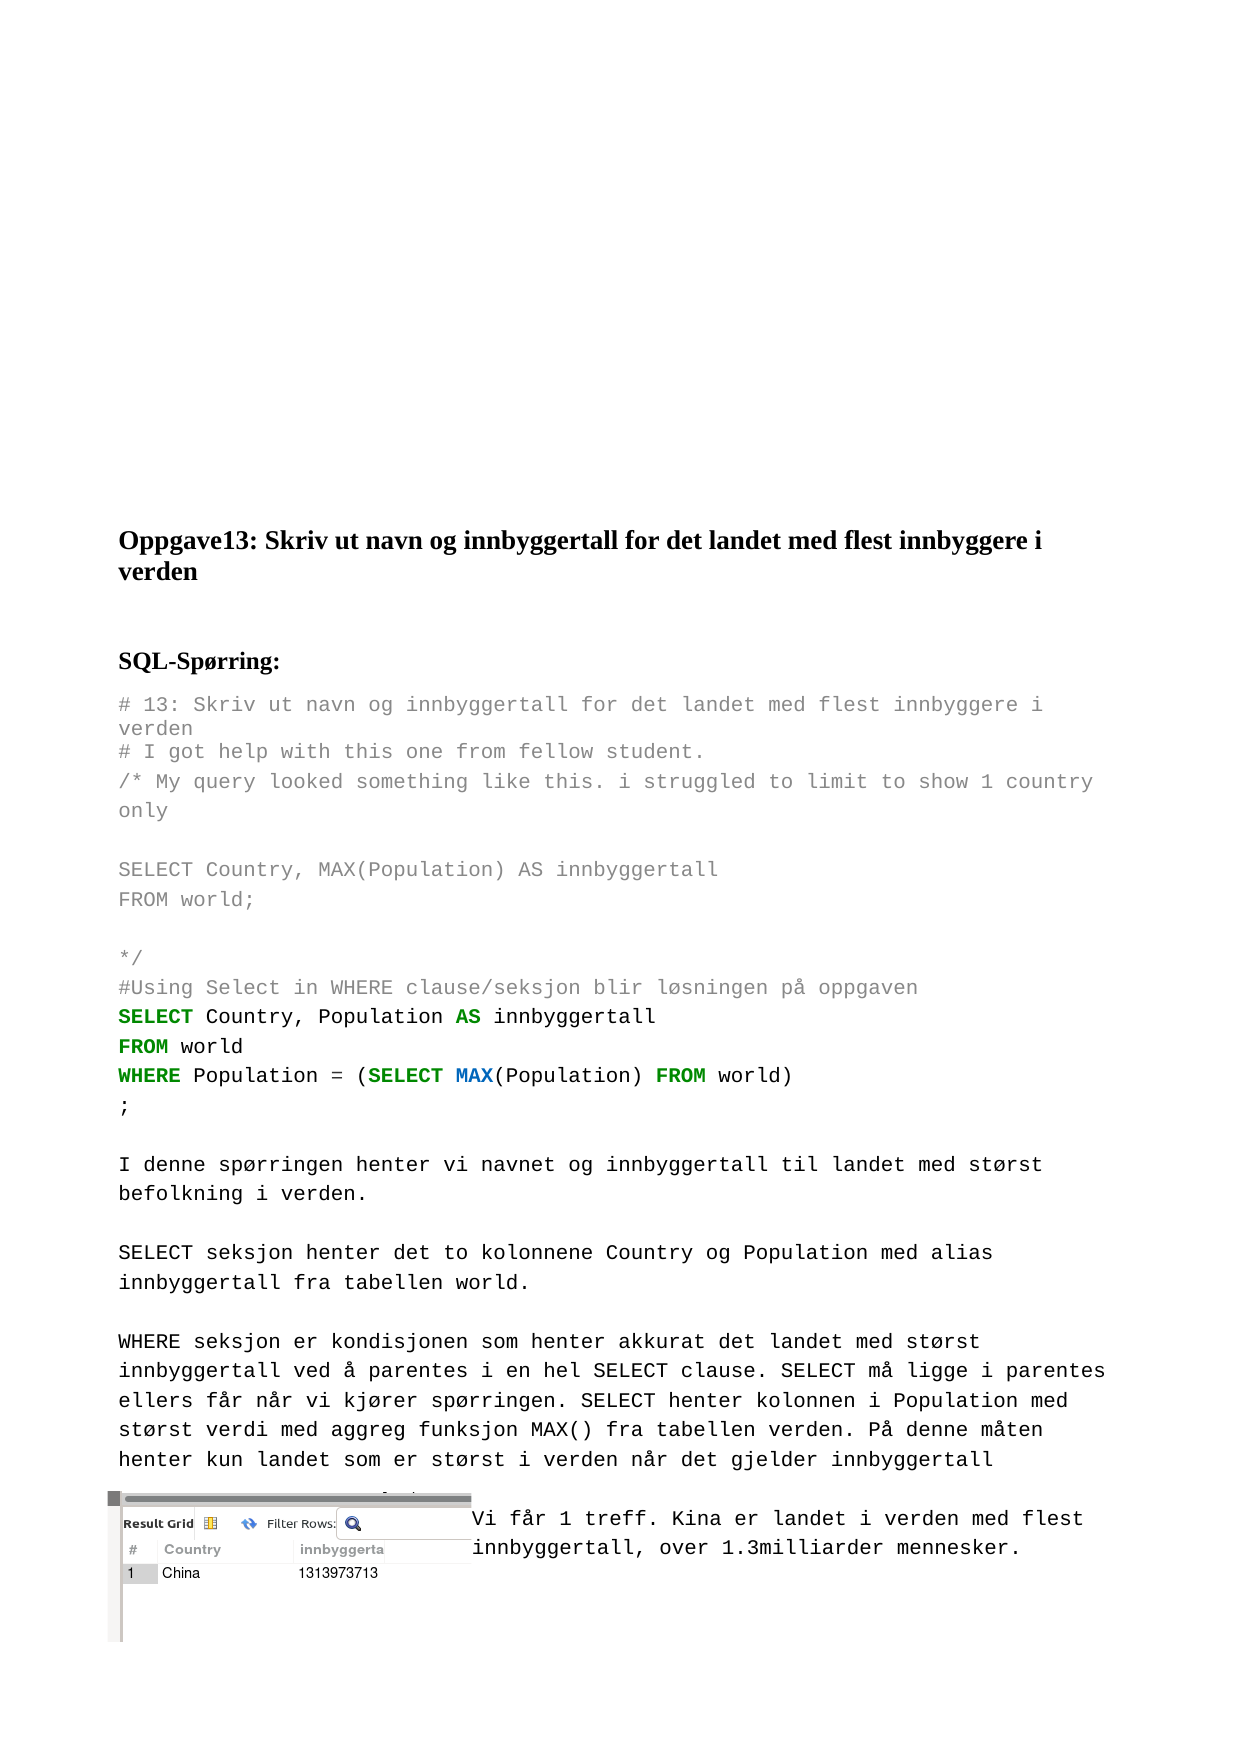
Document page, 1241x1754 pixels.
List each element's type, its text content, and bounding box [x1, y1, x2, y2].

text # 13: Skriv ut navn og innbyggertall for det landet med flest innbyggere i verden [118, 694, 1122, 741]
text */ [118, 948, 1122, 971]
text SELECT Country, MAX(Population) AS innbyggertall [118, 859, 1122, 883]
text SELECT Country, Population AS innbyggertall [118, 1007, 1122, 1030]
text WHERE Population = (SELECT MAX(Population) FROM world) [118, 1066, 1122, 1089]
picture [107, 1491, 472, 1642]
text /* My query looked something like this. i struggled to limit to show 1 country only [118, 771, 1122, 824]
text Vi får 1 treff. Kina er landet i verden med flest innbyggertall, over 1.3milliarder mennesker. [472, 1508, 1122, 1561]
subtitle Oppgave13: Skriv ut navn og innbyggertall for det landet med flest innbyggere i verden [118, 524, 1122, 586]
text WHERE seksjon er kondisjonen som henter akkurat det landet med størst innbyggertall ved å parentes i en hel SELECT clause. SELECT må ligge i parentes ellers får når vi kjører spørringen. SELECT henter kolonnen i Population med størst verdi med aggreg funksjon MAX() fra tabellen verden. På denne måten henter kun landet som er størst i verden når det gjelder innbyggertall [118, 1331, 1122, 1472]
text SELECT seksjon henter det to kolonnene Country og Population med alias innbyggertall fra tabellen world. [118, 1242, 1122, 1296]
text # I got help with this one from fellow student. [118, 741, 1122, 765]
text FROM world; [118, 889, 1122, 912]
text #Using Select in WHERE clause/seksjon blir løsningen på oppgaven [118, 977, 1122, 1001]
text FROM world [118, 1036, 1122, 1060]
text ; [118, 1095, 1122, 1119]
text SQL-Spørring: [118, 646, 1122, 675]
text I denne spørringen henter vi navnet og innbyggertall til landet med størst befolkning i verden. [118, 1154, 1122, 1207]
